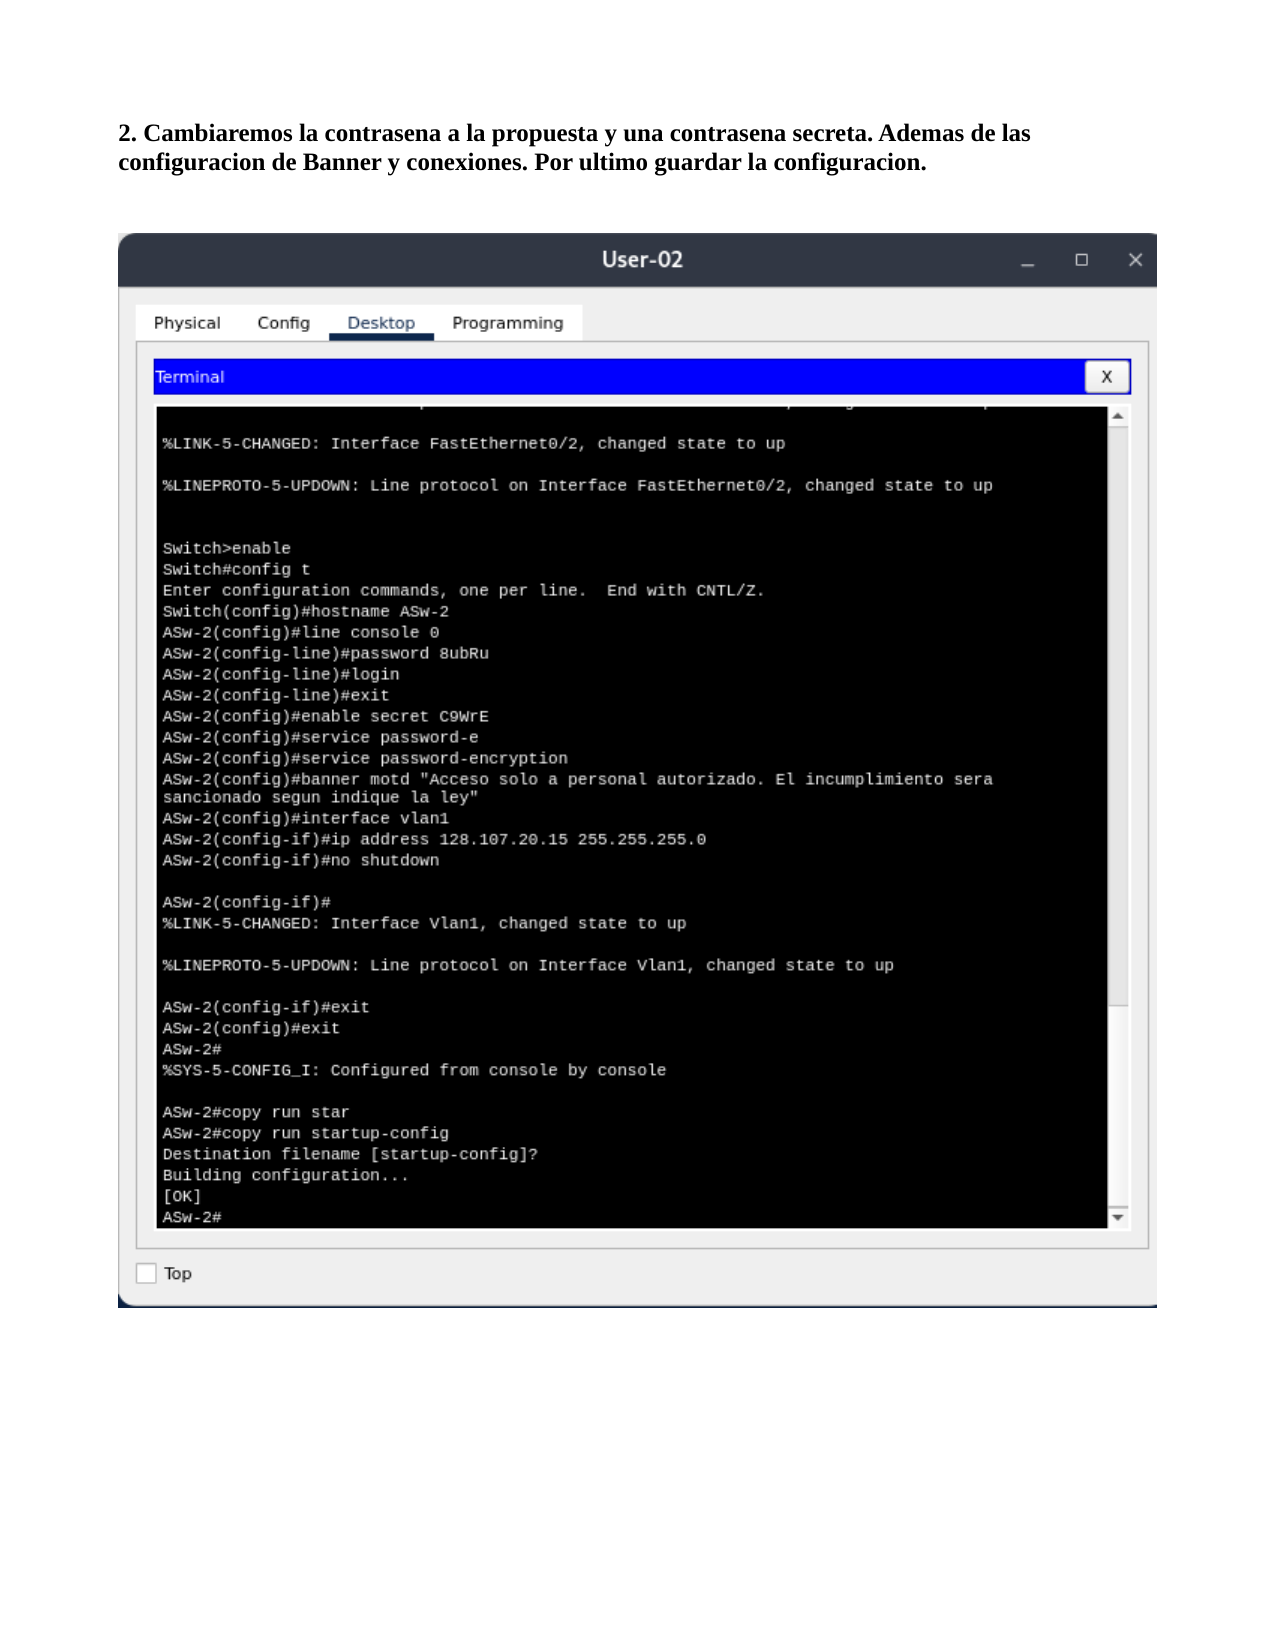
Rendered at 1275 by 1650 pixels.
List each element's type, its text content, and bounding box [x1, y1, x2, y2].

text 2. Cambiaremos la contrasena a la propuesta y una contrasena secreta. Ademas de las configuracion de Banner y conexiones. Por ultimo guardar la configuracion. [118, 118, 1157, 176]
picture [118, 233, 1157, 1308]
